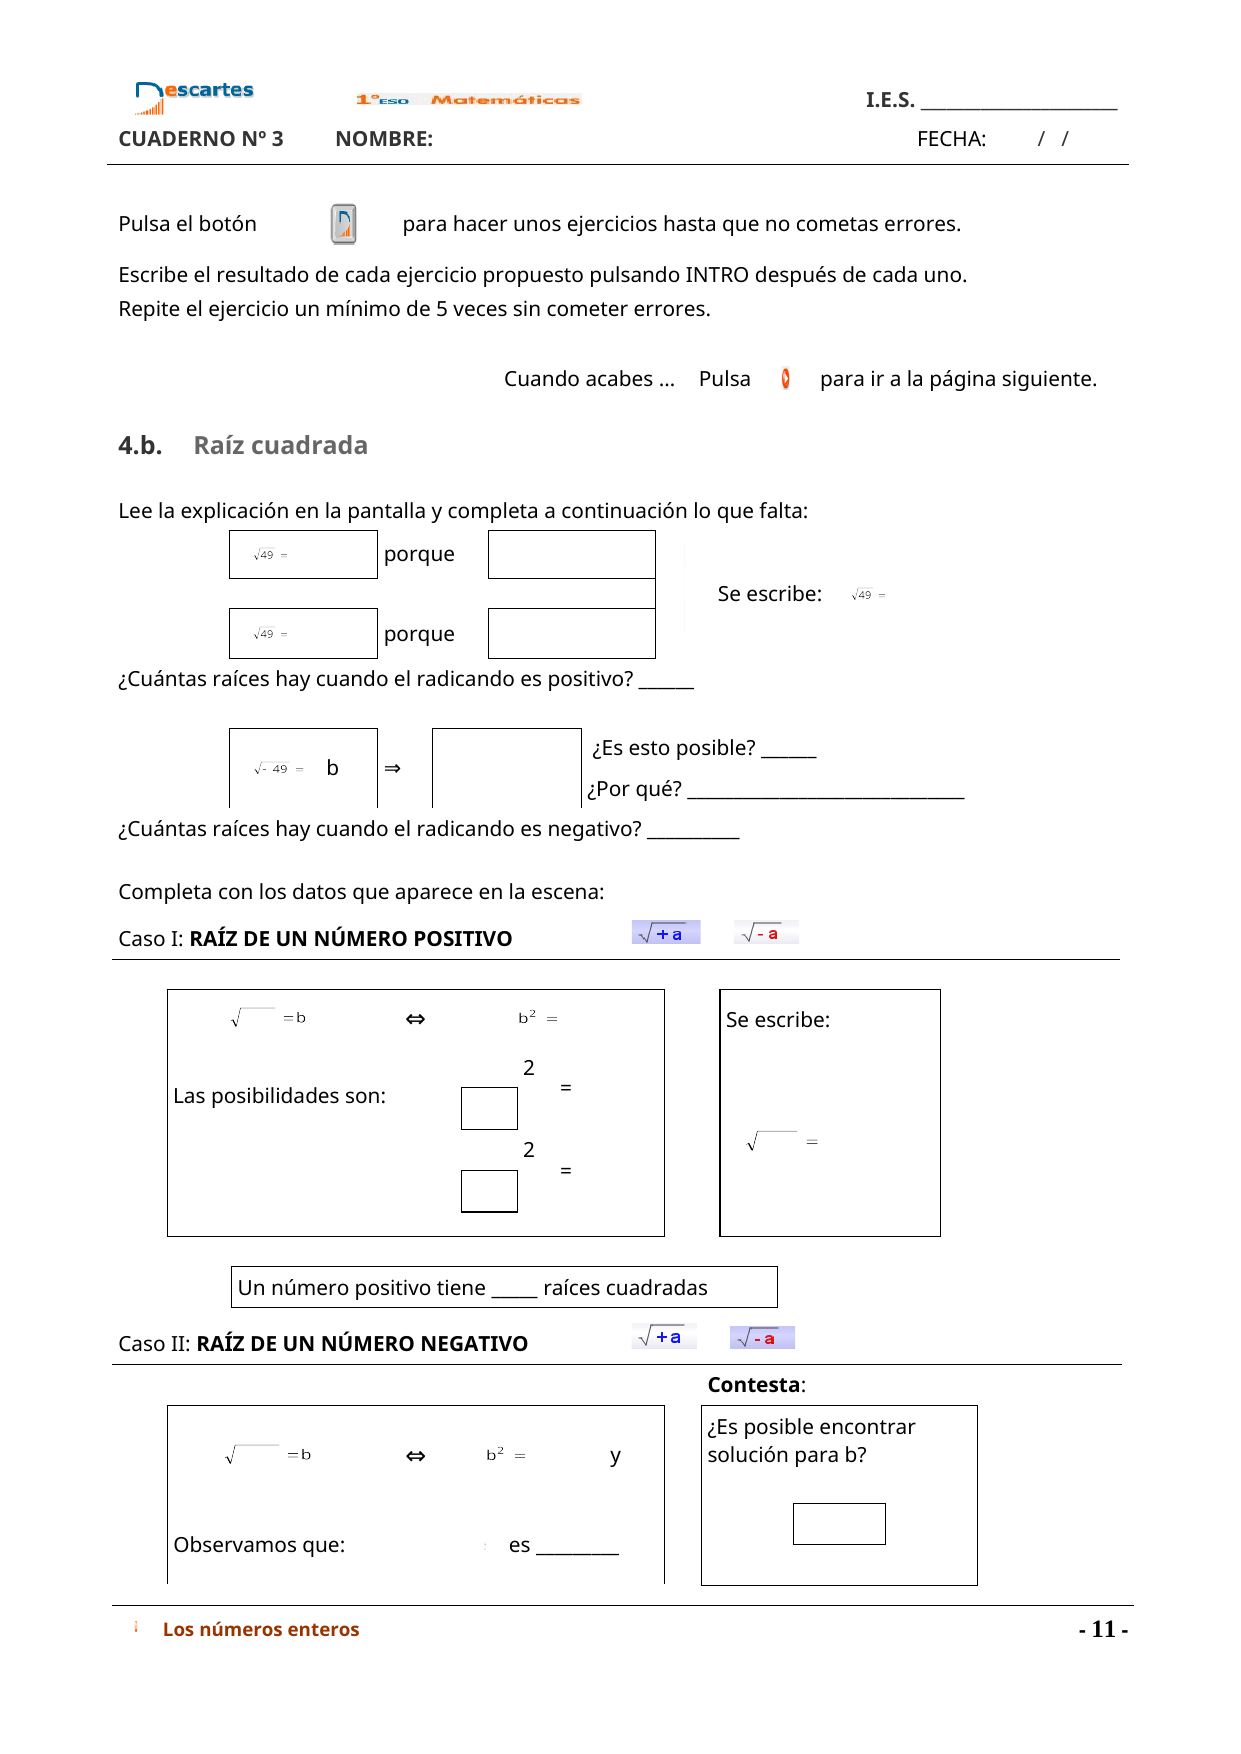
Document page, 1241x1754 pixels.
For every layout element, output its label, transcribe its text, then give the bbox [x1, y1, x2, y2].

table_cell ¿Es posible encontrar solución para b? [702, 1406, 977, 1503]
table_cell [609, 905, 1120, 958]
table_cell [793, 1545, 885, 1585]
table_cell [941, 1236, 1120, 1266]
table_cell [112, 1046, 167, 1129]
table_cell [462, 1171, 517, 1211]
table_cell Las posibilidades son: [168, 1046, 462, 1129]
picture [330, 203, 357, 245]
list Raíz cuadrada [118, 427, 1122, 461]
table_cell ¿Es esto posible? ______ [582, 728, 1122, 768]
table_cell [665, 1129, 719, 1236]
table_cell [168, 990, 369, 1046]
table_header Cuando acabes … [112, 358, 681, 399]
table_cell [518, 1170, 554, 1211]
table_cell [517, 1211, 554, 1236]
table_cell [462, 1130, 517, 1170]
table_cell Contesta: [701, 1365, 977, 1405]
table_cell [885, 1544, 977, 1585]
table_cell [702, 1503, 793, 1543]
table_cell [462, 960, 664, 988]
table_cell [167, 1266, 231, 1307]
table_cell [112, 1266, 167, 1307]
table_cell ⇔ [369, 990, 462, 1046]
table_cell [230, 609, 377, 658]
table_cell Observamos que: [167, 1503, 462, 1585]
table_cell [720, 960, 941, 988]
table_cell [229, 579, 377, 607]
picture [134, 82, 257, 115]
table_cell [378, 578, 489, 607]
table_cell [978, 1405, 1122, 1585]
table_cell [665, 1236, 720, 1266]
table_cell [664, 1503, 701, 1585]
picture [733, 920, 800, 944]
table_cell [230, 531, 377, 577]
picture [631, 920, 701, 944]
table_cell [112, 608, 229, 658]
table_cell [112, 960, 167, 988]
picture [356, 93, 585, 105]
table_cell [112, 1365, 167, 1405]
table_cell [720, 1237, 941, 1266]
table_cell [778, 1266, 941, 1307]
table_cell [112, 989, 167, 1046]
table_header Pulsa el botón [107, 194, 302, 253]
table_cell [665, 989, 719, 1046]
table_cell [665, 960, 720, 988]
table_cell [168, 1129, 462, 1236]
table_cell [462, 1046, 517, 1087]
table_header para ir a la página siguiente. [814, 358, 1134, 399]
table_cell [462, 990, 664, 1046]
table_cell [167, 1237, 314, 1266]
table_cell Caso I: RAÍZ DE UN NÚMERO POSITIVO [112, 905, 609, 958]
table_cell 2 [517, 1046, 554, 1087]
table_cell Escribe el resultado de cada ejercicio propuesto pulsando INTRO después de cada uno. Repite el ejercicio un mínimo de 5 veces sin cometer errores. [107, 254, 1129, 329]
table_cell [941, 1046, 1120, 1129]
table_cell [665, 1405, 701, 1503]
table_cell [941, 989, 1120, 1046]
table_cell [941, 1129, 1120, 1236]
table_cell [656, 530, 712, 658]
table_header para hacer unos ejercicios hasta que no cometas errores. [391, 194, 1129, 253]
table_cell [978, 1365, 1122, 1405]
table_cell b [230, 729, 377, 808]
table_header Lee la explicación en la pantalla y completa a continuación lo que falta: [112, 490, 1122, 530]
table_cell [489, 579, 655, 607]
table_cell y [462, 1406, 664, 1503]
table_cell [314, 1237, 462, 1266]
table_cell [518, 1087, 554, 1129]
table_cell [462, 1213, 517, 1236]
table_cell [112, 1129, 167, 1236]
table_cell [794, 1504, 885, 1543]
table_cell [886, 1503, 977, 1543]
table_cell Se escribe: [712, 530, 1122, 658]
table_cell Un número positivo tiene _____ raíces cuadradas [232, 1267, 777, 1307]
table_cell es _________ [462, 1503, 664, 1585]
table_cell [112, 530, 229, 577]
picture [134, 1620, 138, 1632]
table_header Completa con los datos que aparece en la escena: [112, 877, 1120, 905]
table_header [609, 1308, 1122, 1364]
table_header Caso II: RAÍZ DE UN NÚMERO NEGATIVO [112, 1308, 609, 1364]
table_cell porque [378, 608, 488, 658]
table_cell [433, 729, 581, 808]
table_cell = [554, 1129, 664, 1211]
table_cell [462, 1237, 664, 1266]
table_cell porque [378, 530, 488, 577]
table_cell [370, 1365, 462, 1405]
table_cell Se escribe: [721, 990, 940, 1236]
table_cell [489, 531, 655, 577]
picture [631, 1323, 697, 1349]
table_cell [369, 960, 462, 988]
table_header [757, 358, 814, 399]
table_cell [112, 578, 229, 607]
table_cell [941, 1266, 1120, 1307]
table_cell [112, 728, 229, 808]
table_cell [554, 1211, 664, 1236]
table_cell [665, 1046, 719, 1129]
table_cell [462, 1365, 664, 1405]
table_cell = [554, 1046, 664, 1129]
table_cell [462, 1088, 517, 1129]
table_cell ¿Cuántas raíces hay cuando el radicando es negativo? __________ [112, 808, 1122, 848]
table_cell ⇔ [370, 1406, 462, 1503]
table_cell [167, 960, 369, 988]
table_cell [167, 1365, 369, 1405]
picture [730, 1326, 796, 1349]
table_cell [489, 609, 655, 658]
table_cell [941, 960, 1120, 988]
table_cell ¿Cuántas raíces hay cuando el radicando es positivo? ______ [112, 658, 1122, 699]
table_cell [168, 1406, 369, 1503]
table_cell [702, 1544, 793, 1585]
table_cell [112, 1405, 167, 1503]
table_cell ⇒ [378, 728, 432, 808]
picture [781, 366, 790, 390]
table_cell [664, 1365, 701, 1405]
table_header Pulsa [681, 358, 757, 399]
table_cell ¿Por qué? ______________________________ [582, 768, 1122, 808]
table_cell [112, 1503, 167, 1585]
table_cell [112, 1236, 167, 1266]
table_cell [112, 699, 1122, 727]
table_header [302, 194, 391, 253]
table_cell 2 [517, 1129, 554, 1170]
